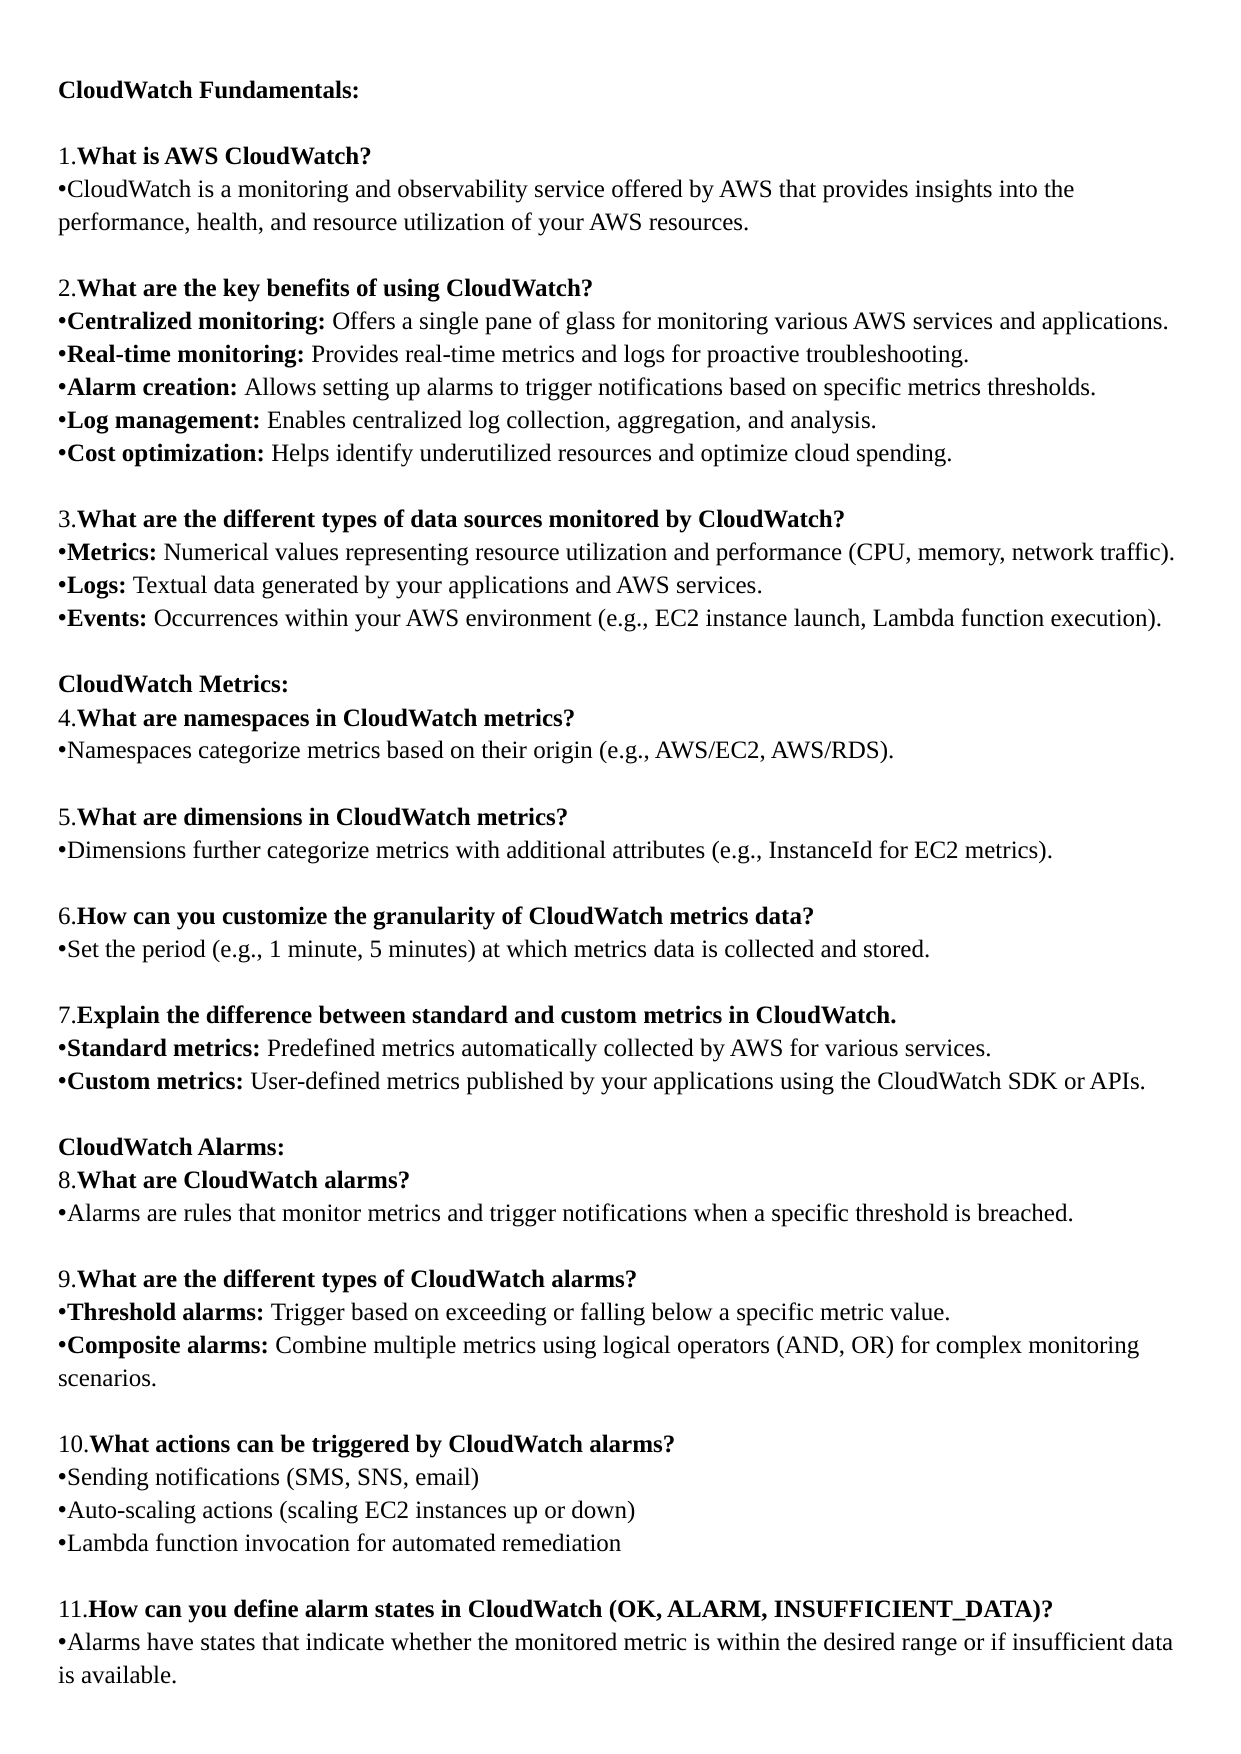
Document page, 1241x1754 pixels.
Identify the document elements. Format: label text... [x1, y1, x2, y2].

list What are the different types of CloudWatch alarms? [58, 1264, 1183, 1293]
list Threshold alarms: Trigger based on exceeding or falling below a specific metric value. [58, 1297, 1183, 1326]
list What are the key benefits of using CloudWatch? [58, 273, 1183, 302]
list Composite alarms: Combine multiple metrics using logical operators (AND, OR) for complex monitoring scenarios. [58, 1330, 1183, 1392]
list What are dimensions in CloudWatch metrics? [58, 802, 1183, 830]
list Dimensions further categorize metrics with additional attributes (e.g., InstanceId for EC2 metrics). [58, 835, 1183, 863]
list Explain the difference between standard and custom metrics in CloudWatch. [58, 1000, 1183, 1028]
list Standard metrics: Predefined metrics automatically collected by AWS for various services. [58, 1033, 1183, 1062]
list What are the different types of data sources monitored by CloudWatch? [58, 504, 1183, 533]
list What are namespaces in CloudWatch metrics? [58, 703, 1183, 731]
list Events: Occurrences within your AWS environment (e.g., EC2 instance launch, Lambda function execution). [58, 603, 1183, 632]
text CloudWatch Alarms: [58, 1132, 1183, 1161]
list What is AWS CloudWatch? [58, 141, 1183, 170]
list Set the period (e.g., 1 minute, 5 minutes) at which metrics data is collected and stored. [58, 934, 1183, 962]
list Real-time monitoring: Provides real-time metrics and logs for proactive troubleshooting. [58, 339, 1183, 368]
text CloudWatch Metrics: [58, 669, 1183, 698]
list Centralized monitoring: Offers a single pane of glass for monitoring various AWS services and applications. [58, 306, 1183, 335]
list CloudWatch is a monitoring and observability service offered by AWS that provides insights into the performance, health, and resource utilization of your AWS resources. [58, 174, 1183, 236]
list What actions can be triggered by CloudWatch alarms? [58, 1429, 1183, 1458]
list Alarm creation: Allows setting up alarms to trigger notifications based on specific metrics thresholds. [58, 372, 1183, 401]
list Lambda function invocation for automated remediation [58, 1528, 1183, 1557]
list Auto-scaling actions (scaling EC2 instances up or down) [58, 1495, 1183, 1524]
list How can you define alarm states in CloudWatch (OK, ALARM, INSUFFICIENT_DATA)? [58, 1594, 1183, 1623]
text CloudWatch Fundamentals: [58, 75, 1183, 104]
list Logs: Textual data generated by your applications and AWS services. [58, 571, 1183, 599]
list Cost optimization: Helps identify underutilized resources and optimize cloud spending. [58, 438, 1183, 467]
list Sending notifications (SMS, SNS, email) [58, 1462, 1183, 1491]
list Namespaces categorize metrics based on their origin (e.g., AWS/EC2, AWS/RDS). [58, 736, 1183, 764]
list Custom metrics: User-defined metrics published by your applications using the CloudWatch SDK or APIs. [58, 1066, 1183, 1094]
list Alarms have states that indicate whether the monitored metric is within the desired range or if insufficient data is available. [58, 1627, 1183, 1689]
list Alarms are rules that monitor metrics and trigger notifications when a specific threshold is breached. [58, 1198, 1183, 1227]
list Metrics: Numerical values representing resource utilization and performance (CPU, memory, network traffic). [58, 537, 1183, 566]
list What are CloudWatch alarms? [58, 1165, 1183, 1194]
list Log management: Enables centralized log collection, aggregation, and analysis. [58, 405, 1183, 434]
list How can you customize the granularity of CloudWatch metrics data? [58, 901, 1183, 929]
